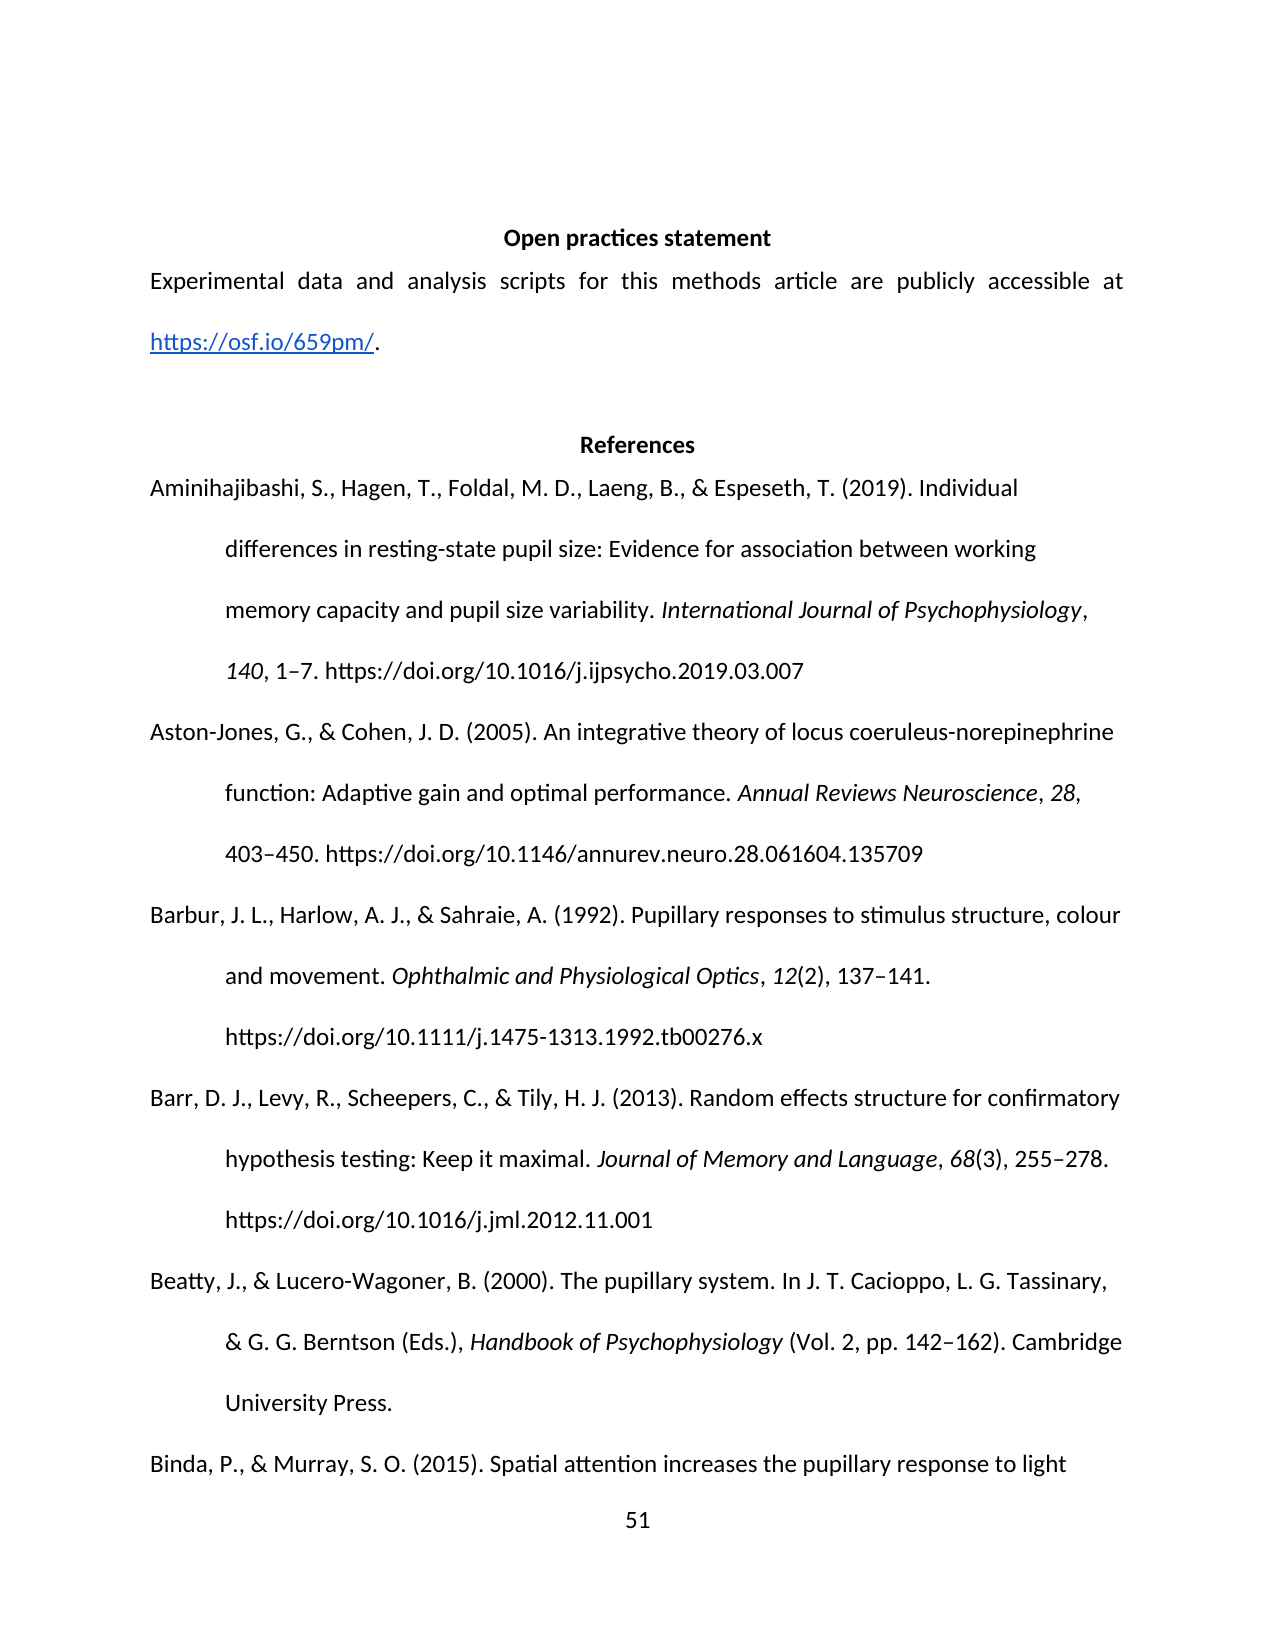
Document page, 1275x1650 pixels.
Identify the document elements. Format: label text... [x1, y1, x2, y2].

subtitle References [150, 429, 1125, 459]
text Aminihajibashi, S., Hagen, T., Foldal, M. D., Laeng, B., & Espeseth, T. (2019). Individual differences in resting-state pupil size: Evidence for association between working memory capacity and pupil size variability. International Journal of Psychophysiology, 140, 1–7. https://doi.org/10.1016/j.ijpsycho.2019.03.007 [150, 472, 1125, 686]
text Experimental data and analysis scripts for this methods article are publicly accessible at https://osf.io/659pm/. [150, 265, 1125, 357]
text Barr, D. J., Levy, R., Scheepers, C., & Tily, H. J. (2013). Random effects structure for confirmatory hypothesis testing: Keep it maximal. Journal of Memory and Language, 68(3), 255–278. https://doi.org/10.1016/j.jml.2012.11.001 [150, 1082, 1125, 1235]
text Binda, P., & Murray, S. O. (2015). Spatial attention increases the pupillary response to light [150, 1449, 1125, 1479]
text Aston-Jones, G., & Cohen, J. D. (2005). An integrative theory of locus coeruleus-norepinephrine function: Adaptive gain and optimal performance. Annual Reviews Neuroscience, 28, 403–450. https://doi.org/10.1146/annurev.neuro.28.061604.135709 [150, 716, 1125, 869]
text Barbur, J. L., Harlow, A. J., & Sahraie, A. (1992). Pupillary responses to stimulus structure, colour and movement. Ophthalmic and Physiological Optics, 12(2), 137–141. https://doi.org/10.1111/j.1475-1313.1992.tb00276.x [150, 899, 1125, 1052]
subtitle Open practices statement [150, 222, 1125, 253]
text Beatty, J., & Lucero-Wagoner, B. (2000). The pupillary system. In J. T. Cacioppo, L. G. Tassinary, & G. G. Berntson (Eds.), Handbook of Psychophysiology (Vol. 2, pp. 142–162). Cambridge University Press. [150, 1266, 1125, 1418]
